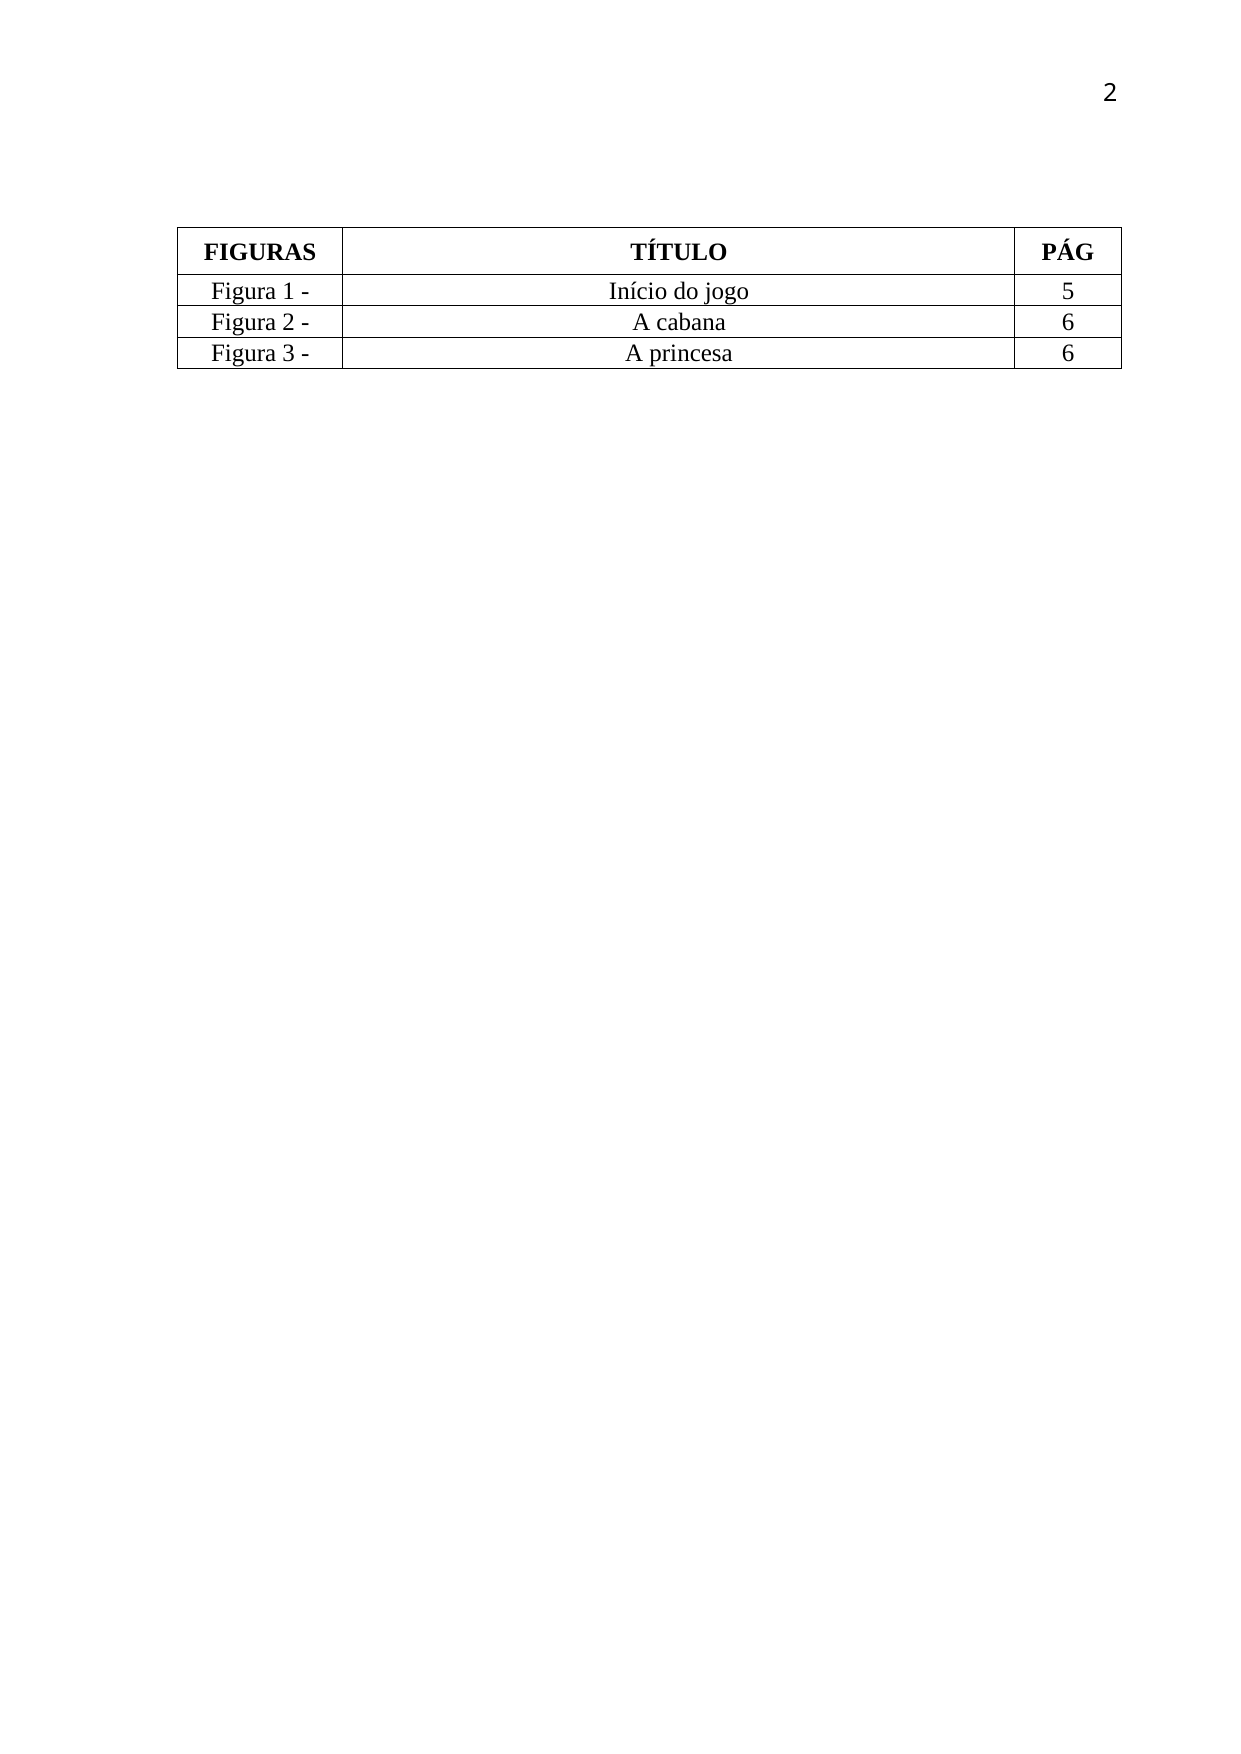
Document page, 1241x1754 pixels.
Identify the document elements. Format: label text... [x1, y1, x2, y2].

table_cell Figura 1 - [178, 275, 342, 305]
table_cell 6 [1015, 338, 1121, 368]
table_header PÁG [1015, 228, 1121, 274]
table_cell Início do jogo [343, 275, 1014, 305]
table_cell 6 [1015, 306, 1121, 337]
table_cell Figura 2 - [178, 306, 342, 337]
table_header TÍTULO [343, 228, 1014, 274]
table_cell 5 [1015, 275, 1121, 305]
table_cell Figura 3 - [178, 338, 342, 368]
table_cell A cabana [343, 306, 1014, 337]
table_cell A princesa [343, 338, 1014, 368]
table_header FIGURAS [178, 228, 342, 274]
